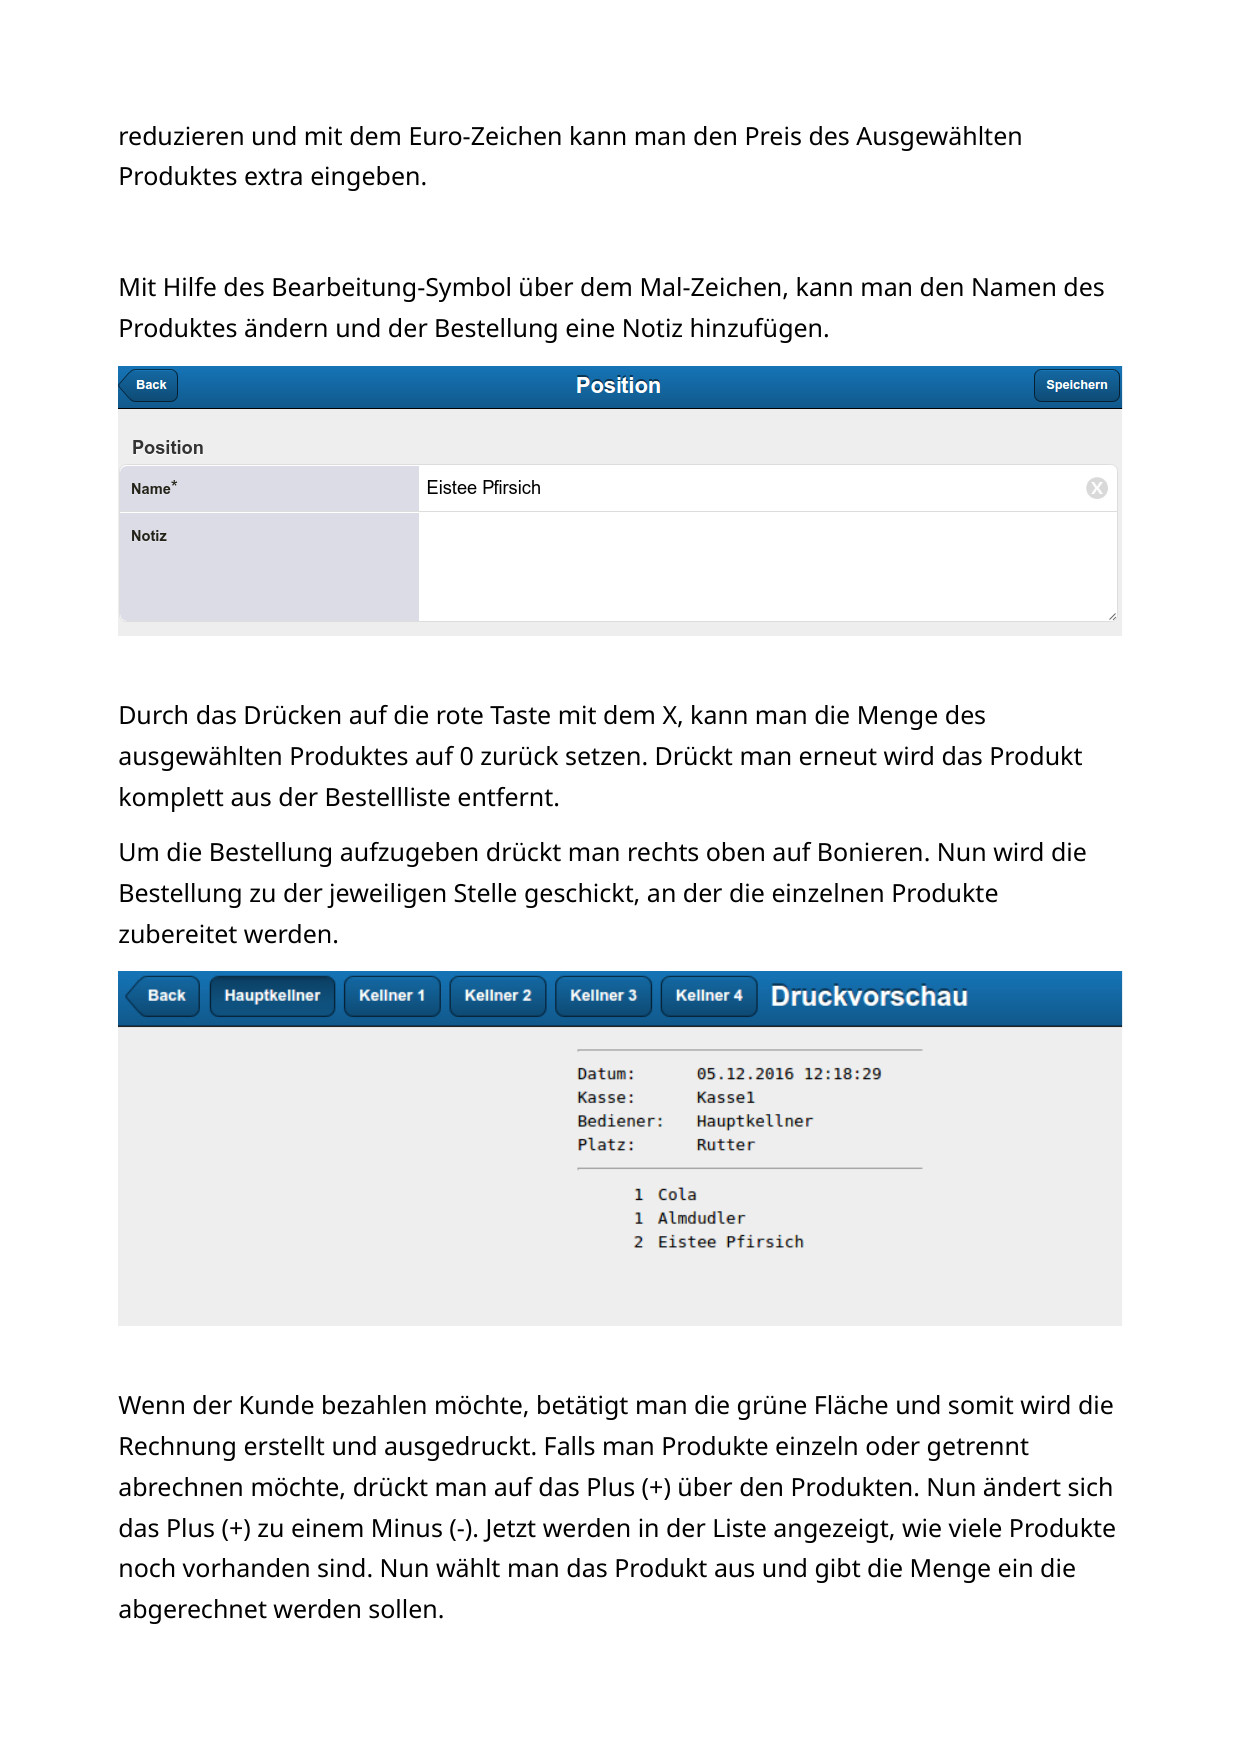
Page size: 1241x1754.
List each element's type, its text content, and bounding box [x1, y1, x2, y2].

picture [118, 971, 1123, 1326]
text Durch das Drücken auf die rote Taste mit dem X, kann man die Menge des ausgewählten Produktes auf 0 zurück setzen. Drückt man erneut wird das Produkt komplett aus der Bestellliste entfernt. [118, 698, 1122, 813]
text Wenn der Kunde bezahlen möchte, betätigt man die grüne Fläche und somit wird die Rechnung erstellt und ausgedruckt. Falls man Produkte einzeln oder getrennt abrechnen möchte, drückt man auf das Plus (+) über den Produkten. Nun ändert sich das Plus (+) zu einem Minus (-). Jetzt werden in der Liste angezeigt, wie viele Produkte noch vorhanden sind. Nun wählt man das Produkt aus und gibt die Menge ein die abgerechnet werden sollen. [118, 1388, 1122, 1626]
text Mit Hilfe des Bearbeitung-Symbol über dem Mal-Zeichen, kann man den Namen des Produktes ändern und der Bestellung eine Notiz hinzufügen. [118, 270, 1122, 345]
text Um die Bestellung aufzugeben drückt man rechts oben auf Bonieren. Nun wird die Bestellung zu der jeweiligen Stelle geschickt, an der die einzelnen Produkte zubereitet werden. [118, 835, 1122, 951]
text reduzieren und mit dem Euro-Zeichen kann man den Preis des Ausgewählten Produktes extra eingeben. [118, 118, 1122, 193]
picture [118, 366, 1123, 636]
